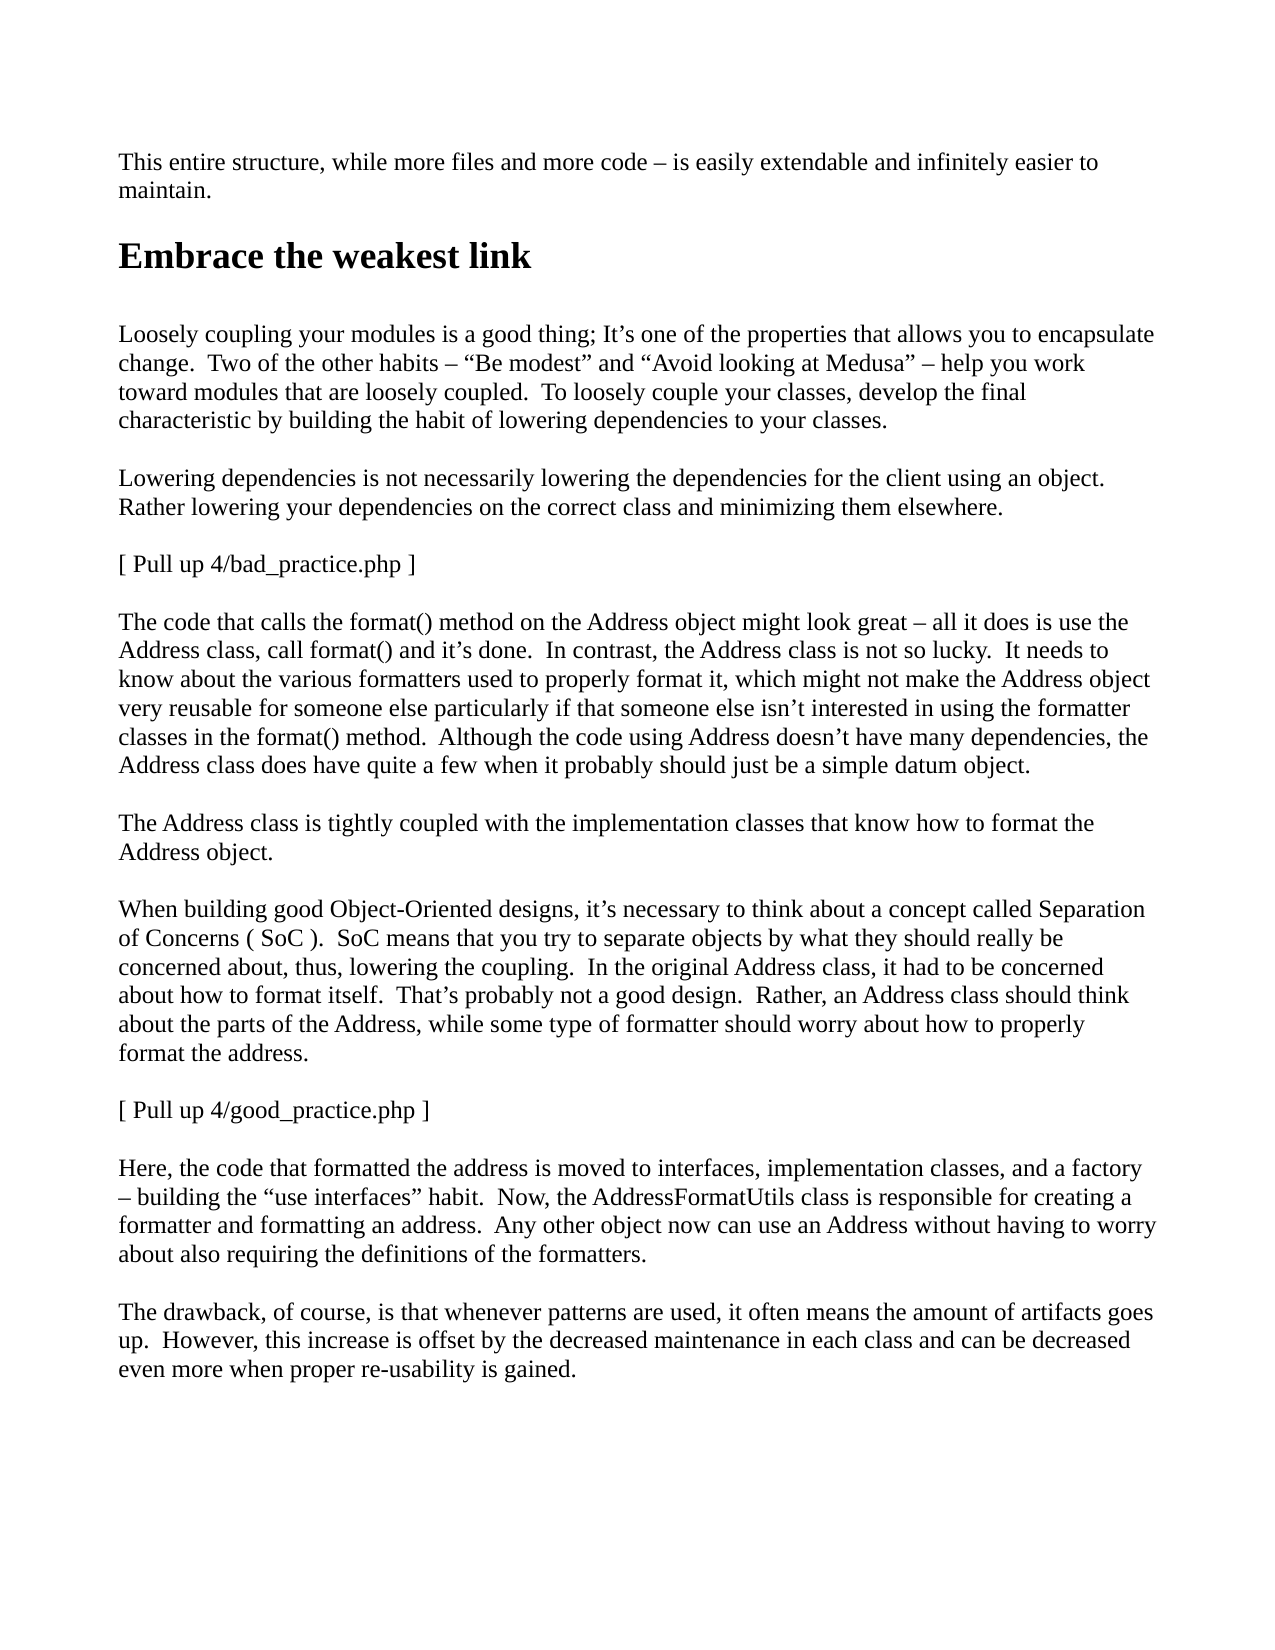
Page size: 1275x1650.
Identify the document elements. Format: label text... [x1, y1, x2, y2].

text [ Pull up 4/bad_practice.php ] The code that calls the format() method on the Address object might look great – all it does is use the Address class, call format() and it’s done. In contrast, the Address class is not so lucky. It needs to know about the various formatters used to properly format it, which might not make the Address object very reusable for someone else particularly if that someone else isn’t interested in using the formatter classes in the format() method. Although the code using Address doesn’t have many dependencies, the Address class does have quite a few when it probably should just be a simple datum object. [118, 549, 1157, 779]
text This entire structure, while more files and more code – is easily extendable and infinitely easier to maintain. [118, 118, 1157, 204]
text Embrace the weakest link [118, 233, 1157, 276]
text When building good Object-Oriented designs, it’s necessary to think about a concept called Separation of Concerns ( SoC ). SoC means that you try to separate objects by what they should really be concerned about, thus, lowering the coupling. In the original Address class, it had to be concerned about how to format itself. That’s probably not a good design. Rather, an Address class should think about the parts of the Address, while some type of formatter should worry about how to properly format the address. [ Pull up 4/good_practice.php ] [118, 894, 1157, 1124]
text Loosely coupling your modules is a good thing; It’s one of the properties that allows you to encapsulate change. Two of the other habits – “Be modest” and “Avoid looking at Medusa” – help you work toward modules that are loosely coupled. To loosely couple your classes, develop the final characteristic by building the habit of lowering dependencies to your classes. [118, 319, 1157, 434]
text Here, the code that formatted the address is moved to interfaces, implementation classes, and a factory – building the “use interfaces” habit. Now, the AddressFormatUtils class is responsible for creating a formatter and formatting an address. Any other object now can use an Address without having to worry about also requiring the definitions of the formatters. [118, 1153, 1157, 1268]
text The drawback, of course, is that whenever patterns are used, it often means the amount of artifacts goes up. However, this increase is offset by the decreased maintenance in each class and can be decreased even more when proper re-usability is gained. [118, 1297, 1157, 1383]
text The Address class is tightly coupled with the implementation classes that know how to format the Address object. [118, 808, 1157, 866]
text Lowering dependencies is not necessarily lowering the dependencies for the client using an object. Rather lowering your dependencies on the correct class and minimizing them elsewhere. [118, 463, 1157, 521]
